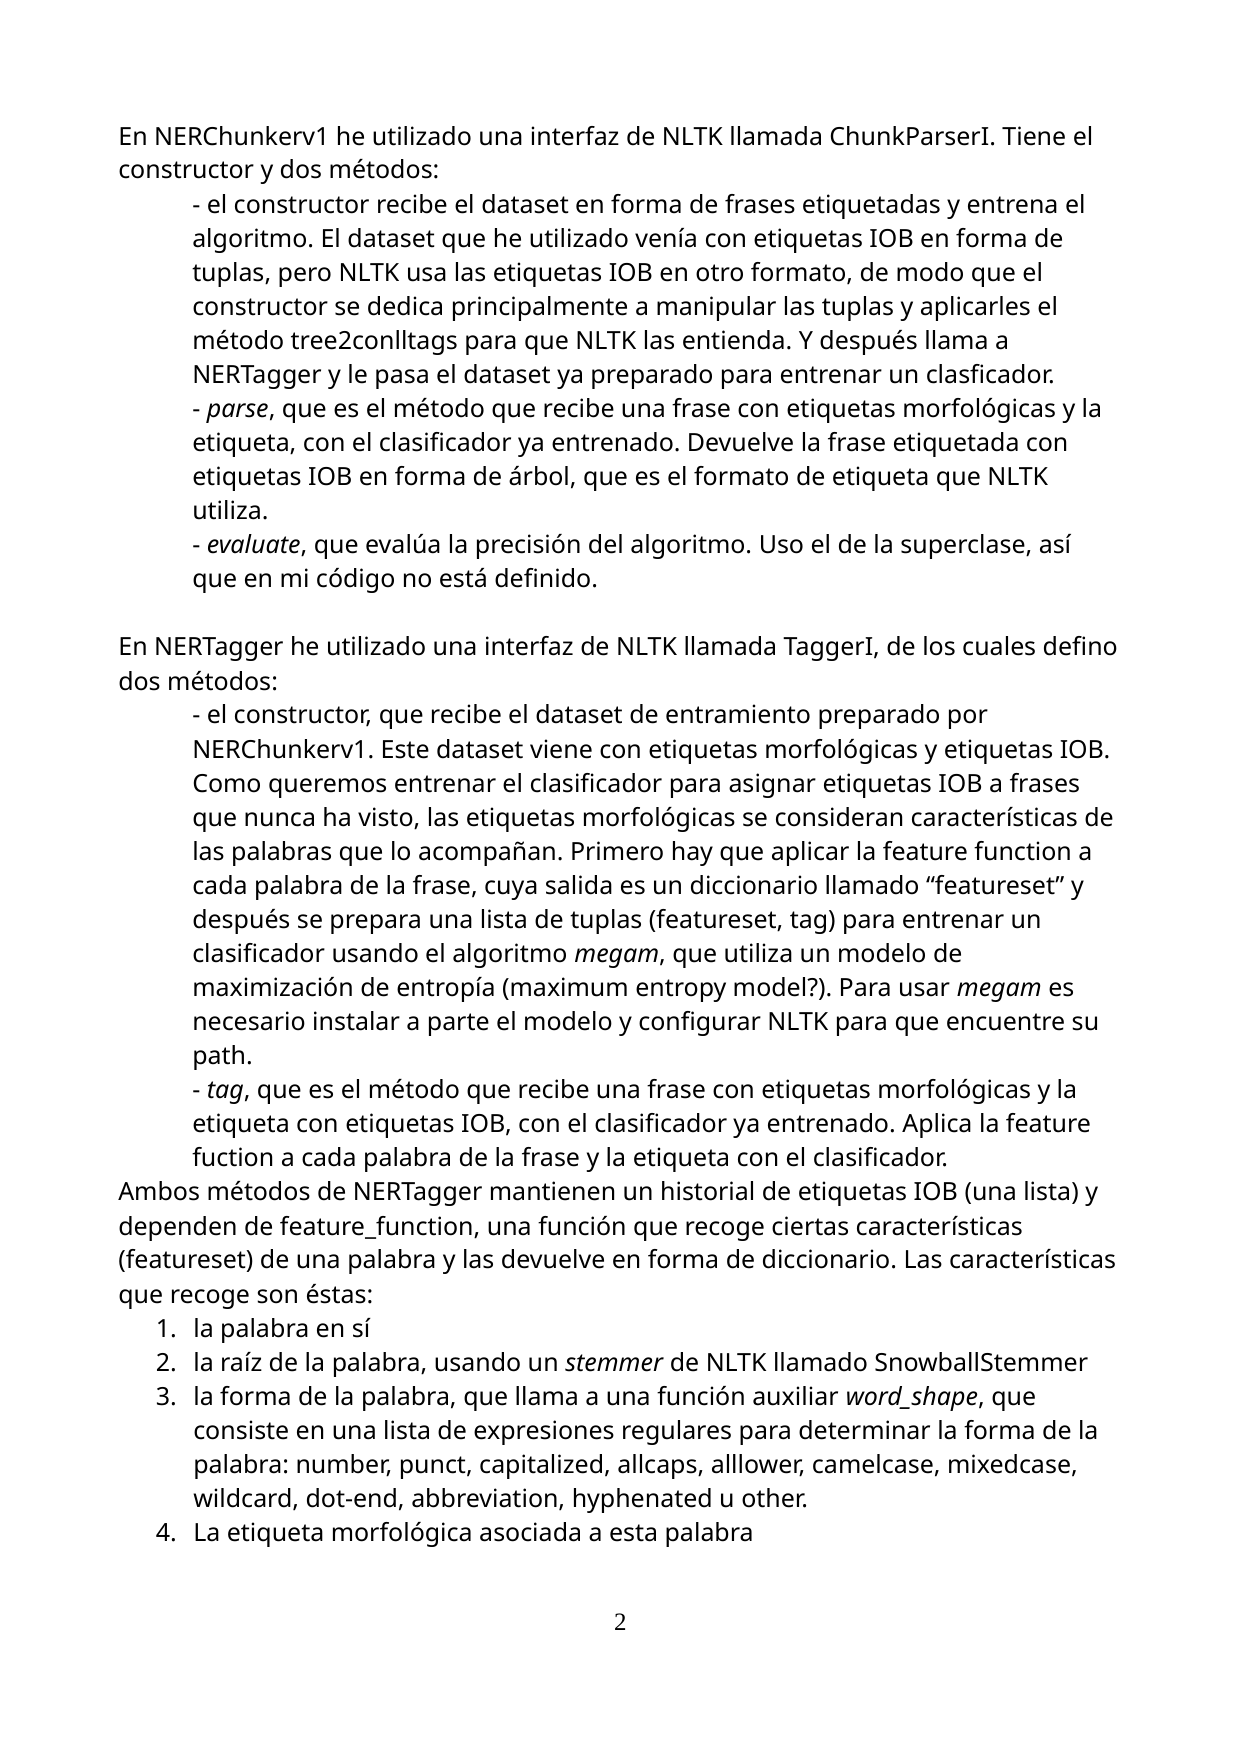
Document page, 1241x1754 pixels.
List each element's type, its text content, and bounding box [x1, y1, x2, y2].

text En NERTagger he utilizado una interfaz de NLTK llamada TaggerI, de los cuales defino dos métodos: [118, 629, 1122, 697]
text - el constructor, que recibe el dataset de entramiento preparado por NERChunkerv1. Este dataset viene con etiquetas morfológicas y etiquetas IOB. Como queremos entrenar el clasificador para asignar etiquetas IOB a frases que nunca ha visto, las etiquetas morfológicas se consideran características de las palabras que lo acompañan. Primero hay que aplicar la feature function a cada palabra de la frase, cuya salida es un diccionario llamado “featureset” y después se prepara una lista de tuplas (featureset, tag) para entrenar un clasificador usando el algoritmo megam, que utiliza un modelo de maximización de entropía (maximum entropy model?). Para usar megam es necesario instalar a parte el modelo y configurar NLTK para que encuentre su path. [192, 697, 1122, 1072]
text - tag, que es el método que recibe una frase con etiquetas morfológicas y la etiqueta con etiquetas IOB, con el clasificador ya entrenado. Aplica la feature fuction a cada palabra de la frase y la etiqueta con el clasificador. [192, 1072, 1122, 1174]
list La etiqueta morfológica asociada a esta palabra [156, 1515, 1122, 1549]
list la forma de la palabra, que llama a una función auxiliar word_shape, que consiste en una lista de expresiones regulares para determinar la forma de la palabra: number, punct, capitalized, allcaps, alllower, camelcase, mixedcase, wildcard, dot-end, abbreviation, hyphenated u other. [156, 1378, 1122, 1515]
text Ambos métodos de NERTagger mantienen un historial de etiquetas IOB (una lista) y dependen de feature_function, una función que recoge ciertas características (featureset) de una palabra y las devuelve en forma de diccionario. Las características que recoge son éstas: [118, 1174, 1122, 1310]
text - evaluate, que evalúa la precisión del algoritmo. Uso el de la superclase, así que en mi código no está definido. [192, 527, 1122, 595]
text - parse, que es el método que recibe una frase con etiquetas morfológicas y la etiqueta, con el clasificador ya entrenado. Devuelve la frase etiquetada con etiquetas IOB en forma de árbol, que es el formato de etiqueta que NLTK utiliza. [192, 391, 1122, 527]
list la raíz de la palabra, usando un stemmer de NLTK llamado SnowballStemmer [156, 1344, 1122, 1378]
text - el constructor recibe el dataset en forma de frases etiquetadas y entrena el algoritmo. El dataset que he utilizado venía con etiquetas IOB en forma de tuplas, pero NLTK usa las etiquetas IOB en otro formato, de modo que el constructor se dedica principalmente a manipular las tuplas y aplicarles el método tree2conlltags para que NLTK las entienda. Y después llama a NERTagger y le pasa el dataset ya preparado para entrenar un clasficador. [192, 186, 1122, 391]
list la palabra en sí [156, 1310, 1122, 1344]
text En NERChunkerv1 he utilizado una interfaz de NLTK llamada ChunkParserI. Tiene el constructor y dos métodos: [118, 118, 1122, 186]
